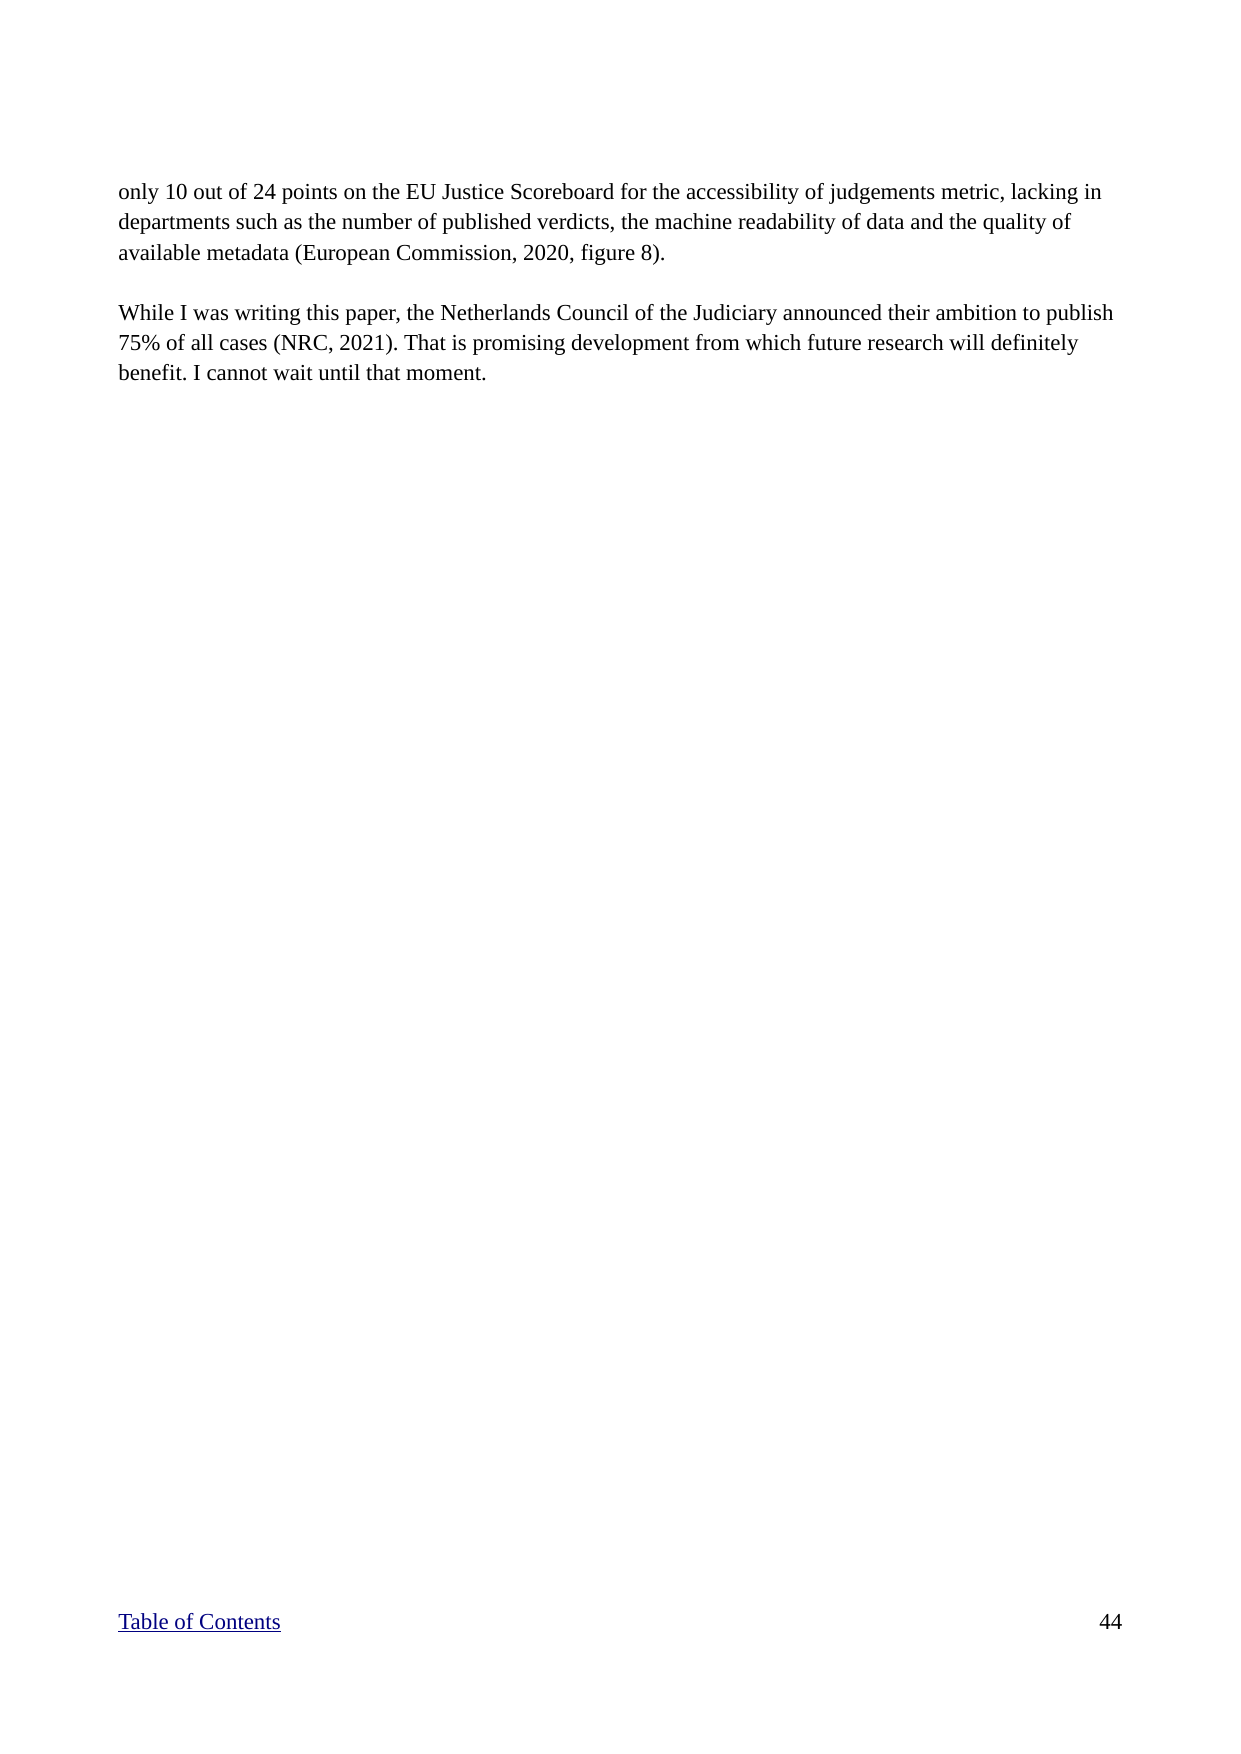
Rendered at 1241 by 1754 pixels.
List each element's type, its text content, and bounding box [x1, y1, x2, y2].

text While I was writing this paper, the Netherlands Council of the Judiciary announced their ambition to publish 75% of all cases (NRC, 2021). That is promising development from which future research will definitely benefit. I cannot wait until that moment. [118, 299, 1122, 386]
text only 10 out of 24 points on the EU Justice Scoreboard for the accessibility of judgements metric, lacking in departments such as the number of published verdicts, the machine readability of data and the quality of available metadata (European Commission, 2020, figure 8). [118, 178, 1122, 265]
